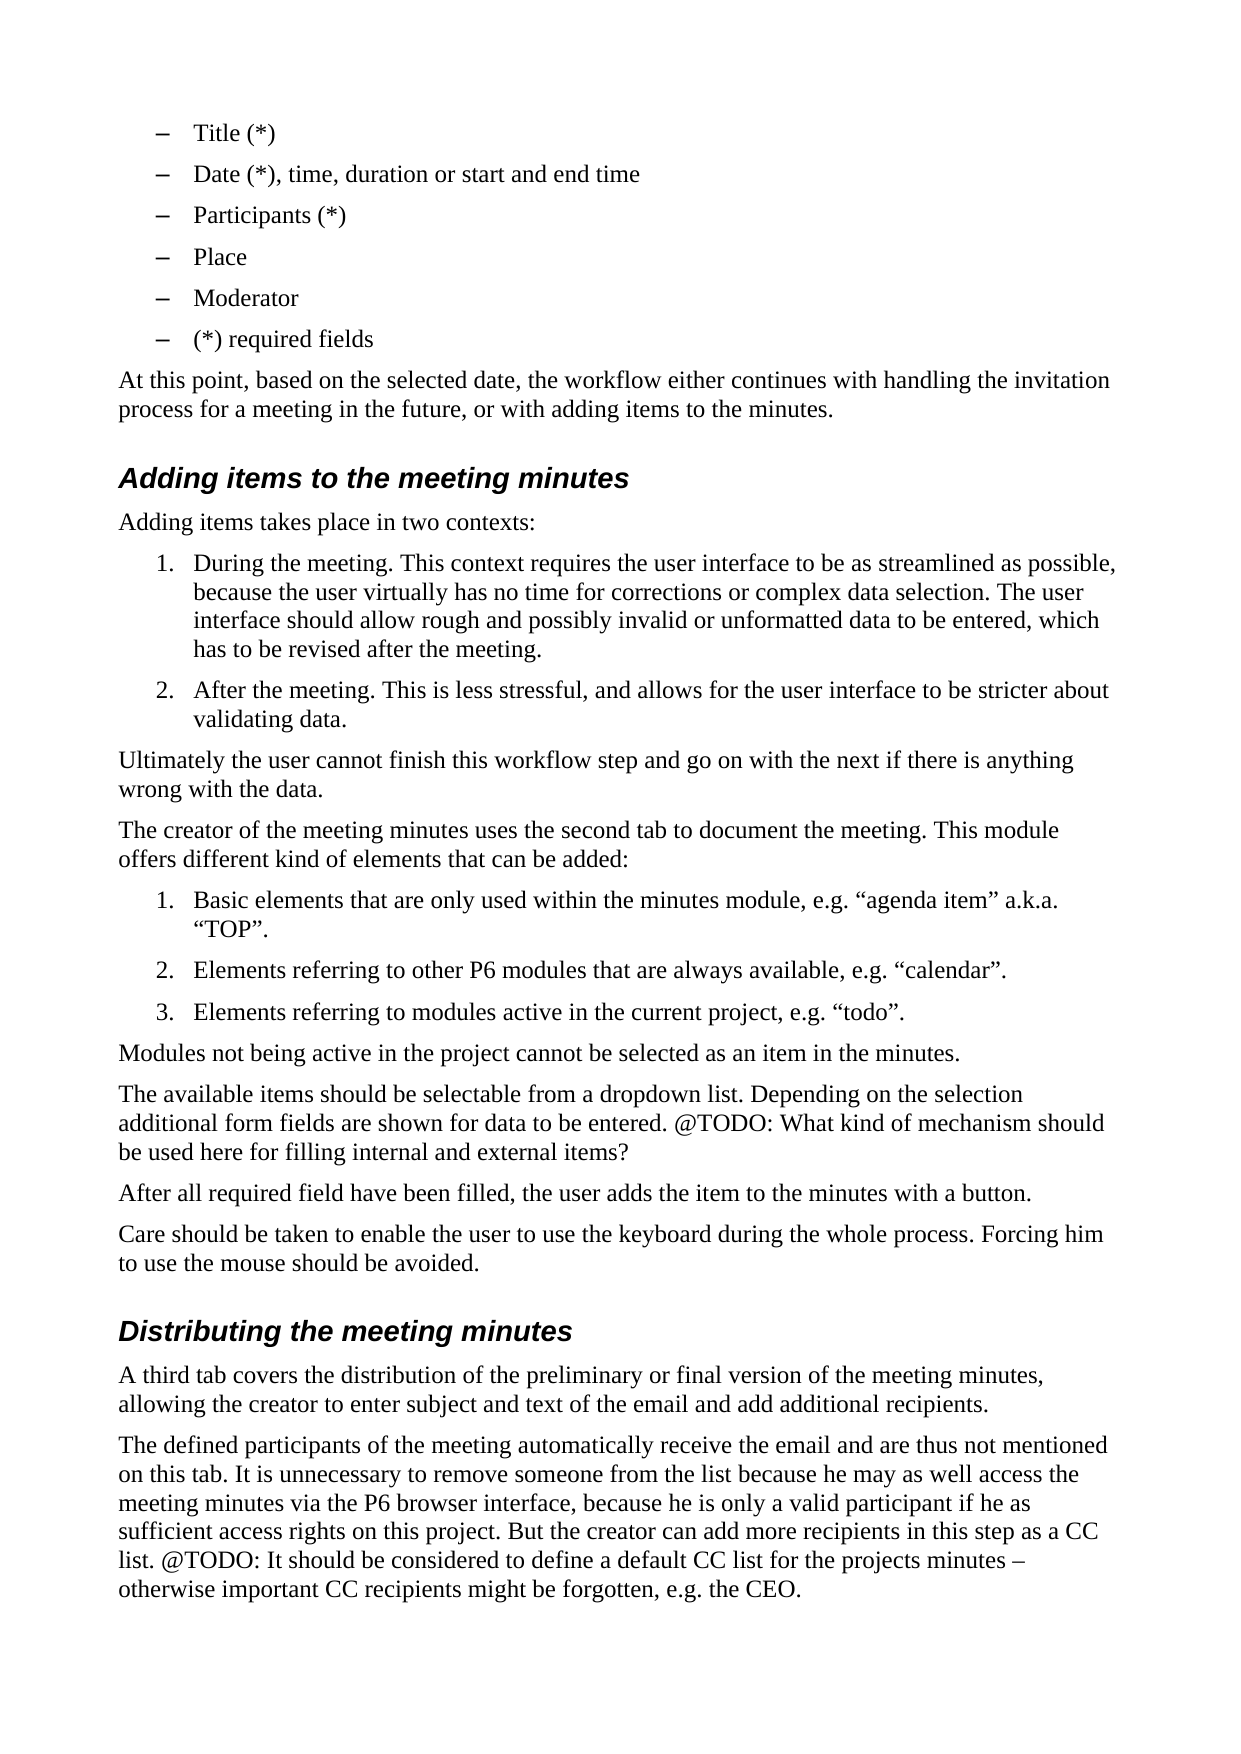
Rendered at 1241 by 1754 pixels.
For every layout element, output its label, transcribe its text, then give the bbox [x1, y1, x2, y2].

list Elements referring to modules active in the current project, e.g. “todo”. [156, 997, 1122, 1025]
list Date (*), time, duration or start and end time [156, 159, 1122, 188]
list Elements referring to other P6 modules that are always available, e.g. “calendar”. [156, 955, 1122, 984]
text Adding items takes place in two contexts: [118, 507, 1122, 535]
text Modules not being active in the project cannot be selected as an item in the minutes. [118, 1038, 1122, 1067]
subtitle Adding items to the meeting minutes [118, 461, 1122, 494]
text The creator of the meeting minutes uses the second tab to document the meeting. This module offers different kind of elements that can be added: [118, 815, 1122, 873]
text A third tab covers the distribution of the preliminary or final version of the meeting minutes, allowing the creator to enter subject and text of the email and add additional recipients. [118, 1360, 1122, 1418]
text The defined participants of the meeting automatically receive the email and are thus not mentioned on this tab. It is unnecessary to remove someone from the list because he may as well access the meeting minutes via the P6 browser interface, because he is only a valid participant if he as sufficient access rights on this project. But the creator can add more recipients in this step as a CC list. @TODO: It should be considered to define a default CC list for the projects minutes – otherwise important CC recipients might be forgotten, e.g. the CEO. [118, 1430, 1122, 1603]
list Basic elements that are only used within the minutes module, e.g. “agenda item” a.k.a. “TOP”. [156, 885, 1122, 943]
text Care should be taken to enable the user to use the keyboard during the whole process. Forcing him to use the mouse should be avoided. [118, 1219, 1122, 1277]
subtitle Distributing the meeting minutes [118, 1314, 1122, 1348]
list Place [156, 242, 1122, 271]
text The available items should be selectable from a dropdown list. Depending on the selection additional form fields are shown for data to be entered. @TODO: What kind of mechanism should be used here for filling internal and external items? [118, 1079, 1122, 1165]
text Ultimately the user cannot finish this workflow step and go on with the next if there is anything wrong with the data. [118, 745, 1122, 803]
list (*) required fields [156, 324, 1122, 353]
list After the meeting. This is less stressful, and allows for the user interface to be stricter about validating data. [156, 675, 1122, 733]
list Moderator [156, 283, 1122, 312]
text At this point, based on the selected date, the workflow either continues with handling the invitation process for a meeting in the future, or with adding items to the minutes. [118, 366, 1122, 423]
list Title (*) [156, 118, 1122, 147]
list During the meeting. This context requires the user interface to be as streamlined as possible, because the user virtually has no time for corrections or complex data selection. The user interface should allow rough and possibly invalid or unformatted data to be entered, which has to be revised after the meeting. [156, 548, 1122, 663]
list Participants (*) [156, 201, 1122, 229]
text After all required field have been filled, the user adds the item to the minutes with a button. [118, 1178, 1122, 1207]
